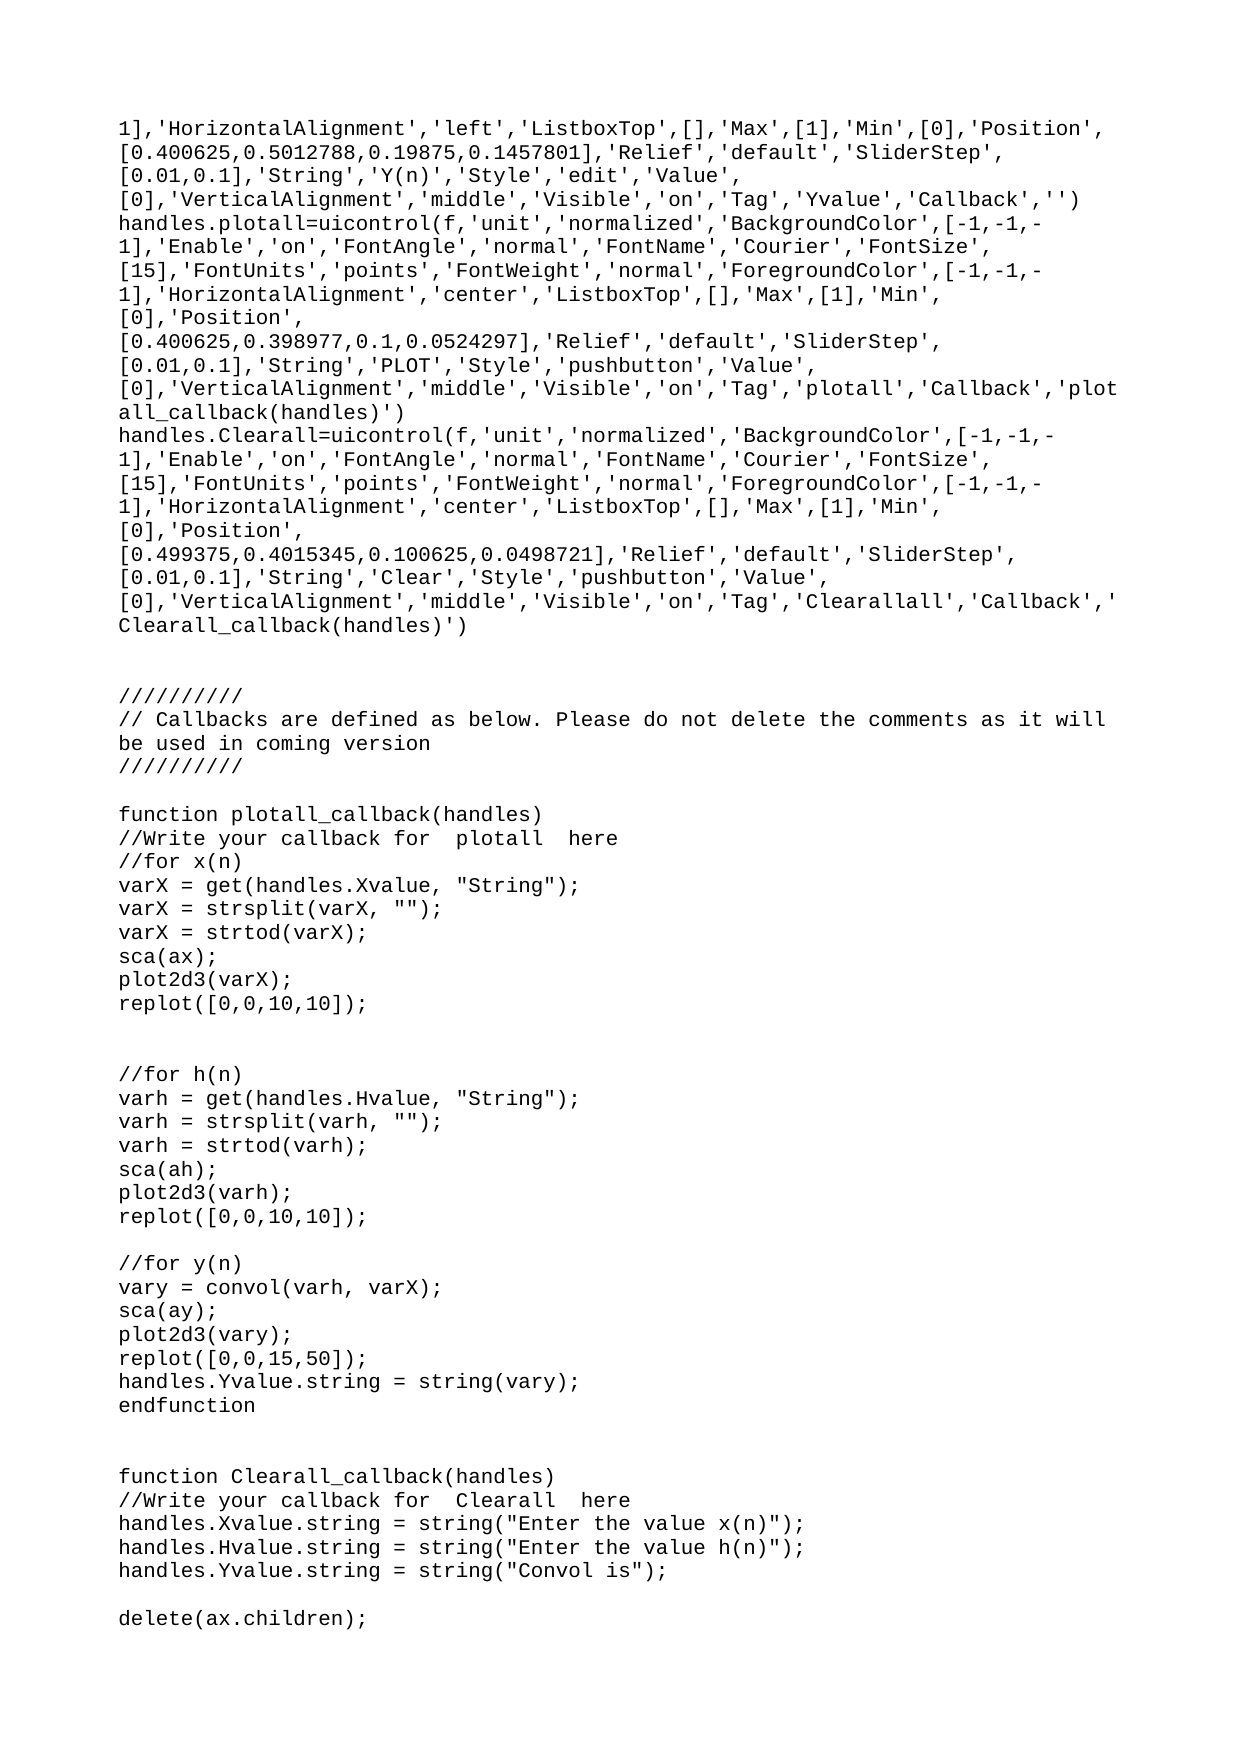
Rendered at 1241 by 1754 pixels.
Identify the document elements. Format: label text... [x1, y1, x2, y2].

text replot([0,0,10,10]); [118, 993, 1122, 1017]
text varh = get(handles.Hvalue, "String"); [118, 1088, 1122, 1111]
text endfunction [118, 1395, 1122, 1419]
text plot2d3(vary); [118, 1324, 1122, 1348]
text plot2d3(varh); [118, 1182, 1122, 1206]
text varX = get(handles.Xvalue, "String"); [118, 875, 1122, 898]
text sca(ax); [118, 946, 1122, 969]
text function Clearall_callback(handles) [118, 1466, 1122, 1489]
text handles.plotall=uicontrol(f,'unit','normalized','BackgroundColor',[-1,-1,-1],'Enable','on','FontAngle','normal','FontName','Courier','FontSize',[15],'FontUnits','points','FontWeight','normal','ForegroundColor',[-1,-1,-1],'HorizontalAlignment','center','ListboxTop',[],'Max',[1],'Min',[0],'Position',[0.400625,0.398977,0.1,0.0524297],'Relief','default','SliderStep',[0.01,0.1],'String','PLOT','Style','pushbutton','Value',[0],'VerticalAlignment','middle','Visible','on','Tag','plotall','Callback','plotall_callback(handles)') [118, 213, 1122, 426]
text handles.Yvalue.string = string(vary); [118, 1371, 1122, 1395]
text //for x(n) [118, 851, 1122, 875]
text replot([0,0,15,50]); [118, 1348, 1122, 1371]
text 1],'HorizontalAlignment','left','ListboxTop',[],'Max',[1],'Min',[0],'Position',[0.400625,0.5012788,0.19875,0.1457801],'Relief','default','SliderStep',[0.01,0.1],'String','Y(n)','Style','edit','Value',[0],'VerticalAlignment','middle','Visible','on','Tag','Yvalue','Callback','') [118, 118, 1122, 213]
text sca(ah); [118, 1158, 1122, 1182]
text handles.Clearall=uicontrol(f,'unit','normalized','BackgroundColor',[-1,-1,-1],'Enable','on','FontAngle','normal','FontName','Courier','FontSize',[15],'FontUnits','points','FontWeight','normal','ForegroundColor',[-1,-1,-1],'HorizontalAlignment','center','ListboxTop',[],'Max',[1],'Min',[0],'Position',[0.499375,0.4015345,0.100625,0.0498721],'Relief','default','SliderStep',[0.01,0.1],'String','Clear','Style','pushbutton','Value',[0],'VerticalAlignment','middle','Visible','on','Tag','Clearallall','Callback','Clearall_callback(handles)') [118, 426, 1122, 638]
text handles.Hvalue.string = string("Enter the value h(n)"); [118, 1537, 1122, 1561]
text varX = strtod(varX); [118, 922, 1122, 946]
text // Callbacks are defined as below. Please do not delete the comments as it will be used in coming version [118, 709, 1122, 757]
text vary = convol(varh, varX); [118, 1277, 1122, 1300]
text //Write your callback for plotall here [118, 827, 1122, 851]
text replot([0,0,10,10]); [118, 1206, 1122, 1229]
text ////////// [118, 686, 1122, 709]
text sca(ay); [118, 1300, 1122, 1324]
text varh = strsplit(varh, ""); [118, 1111, 1122, 1135]
text varh = strtod(varh); [118, 1135, 1122, 1158]
text //for y(n) [118, 1253, 1122, 1277]
text ////////// [118, 757, 1122, 780]
text handles.Yvalue.string = string("Convol is"); [118, 1561, 1122, 1584]
text varX = strsplit(varX, ""); [118, 898, 1122, 922]
text handles.Xvalue.string = string("Enter the value x(n)"); [118, 1513, 1122, 1537]
text //Write your callback for Clearall here [118, 1489, 1122, 1513]
text delete(ax.children); [118, 1608, 1122, 1631]
text plot2d3(varX); [118, 969, 1122, 993]
text function plotall_callback(handles) [118, 804, 1122, 827]
text //for h(n) [118, 1064, 1122, 1088]
